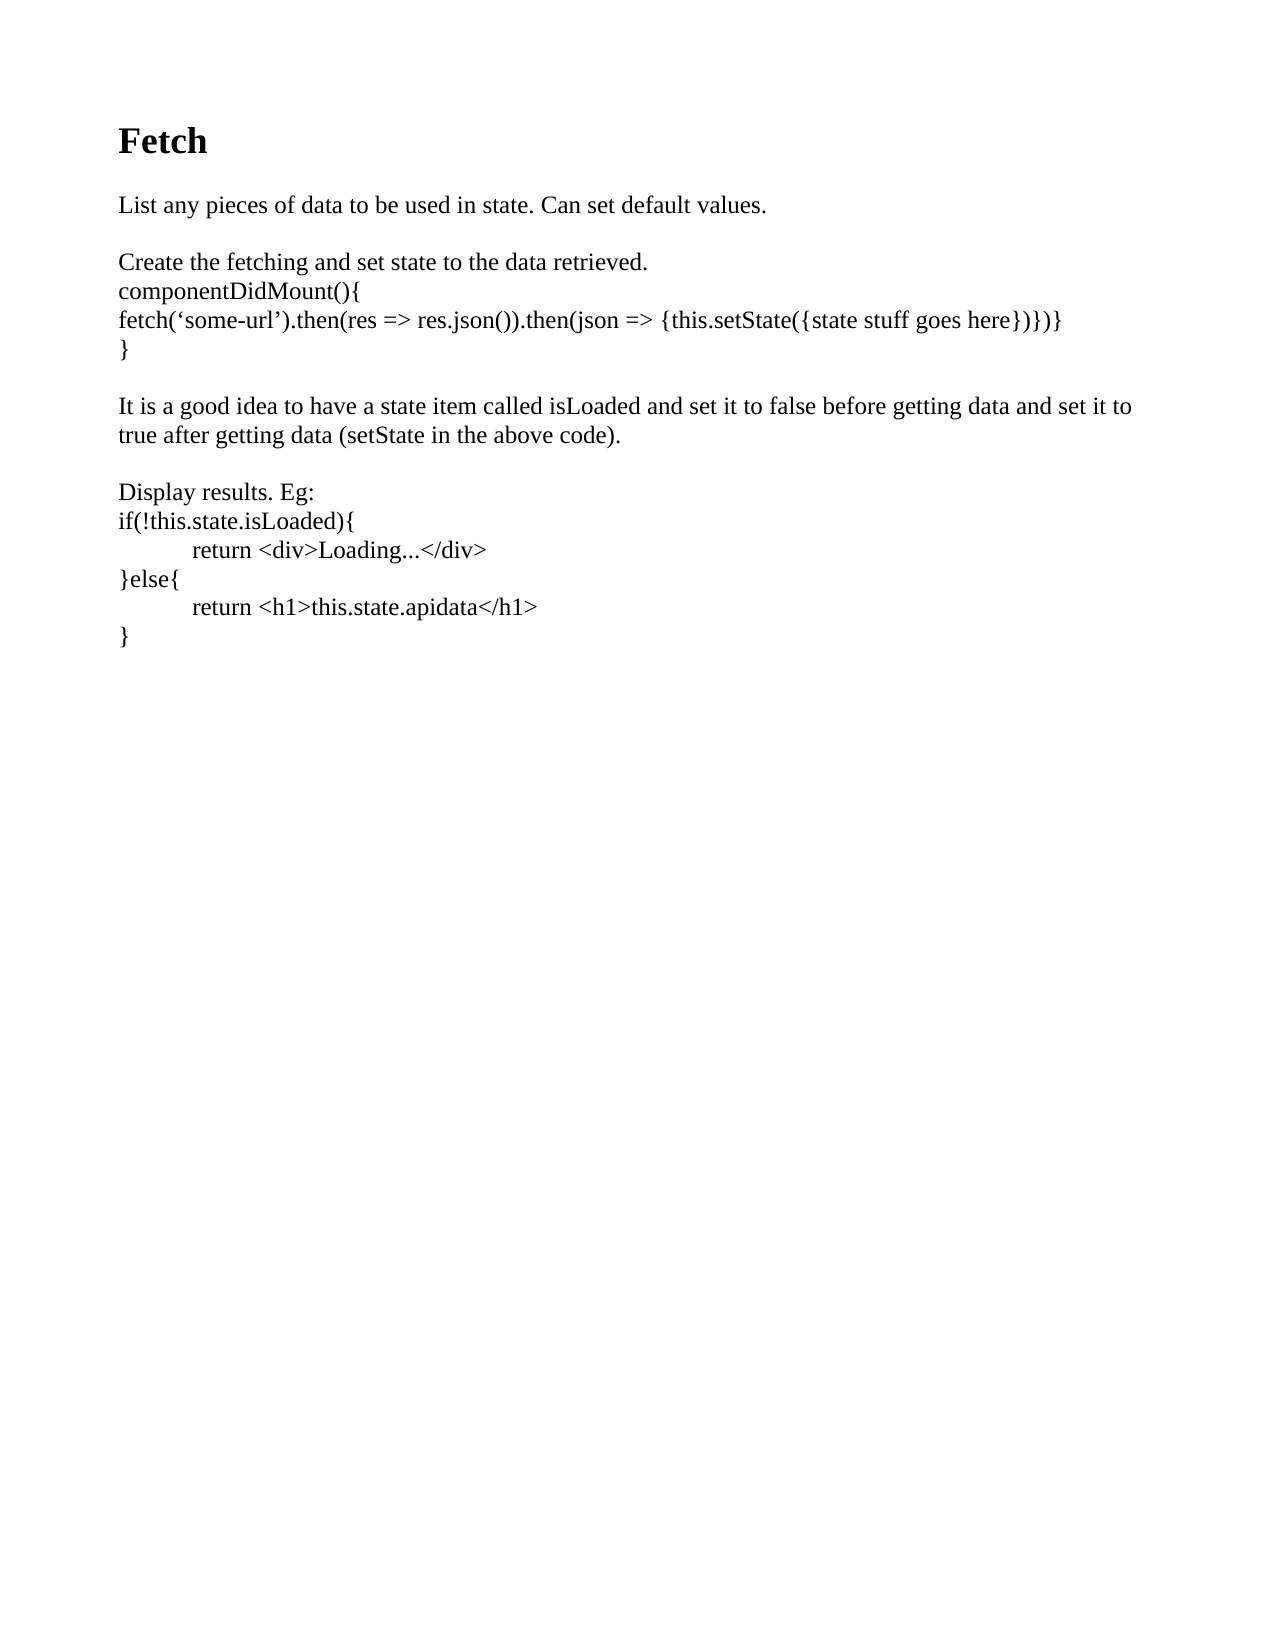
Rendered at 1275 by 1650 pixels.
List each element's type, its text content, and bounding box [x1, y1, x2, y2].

text List any pieces of data to be used in state. Can set default values. [118, 190, 1157, 219]
text It is a good idea to have a state item called isLoaded and set it to false before getting data and set it to true after getting data (setState in the above code). [118, 391, 1157, 449]
text if(!this.state.isLoaded){ [118, 506, 1157, 535]
text } [118, 334, 1157, 362]
text fetch(‘some-url’).then(res => res.json()).then(json => {this.setState({state stuff goes here})})} [118, 305, 1157, 334]
text Display results. Eg: [118, 477, 1157, 506]
text componentDidMount(){ [118, 276, 1157, 305]
text return <h1>this.state.apidata</h1> [118, 592, 1157, 621]
text return <div>Loading...</div> [118, 535, 1157, 564]
text }else{ [118, 564, 1157, 592]
text Fetch [118, 118, 1157, 161]
text Create the fetching and set state to the data retrieved. [118, 247, 1157, 276]
text } [118, 621, 1157, 650]
